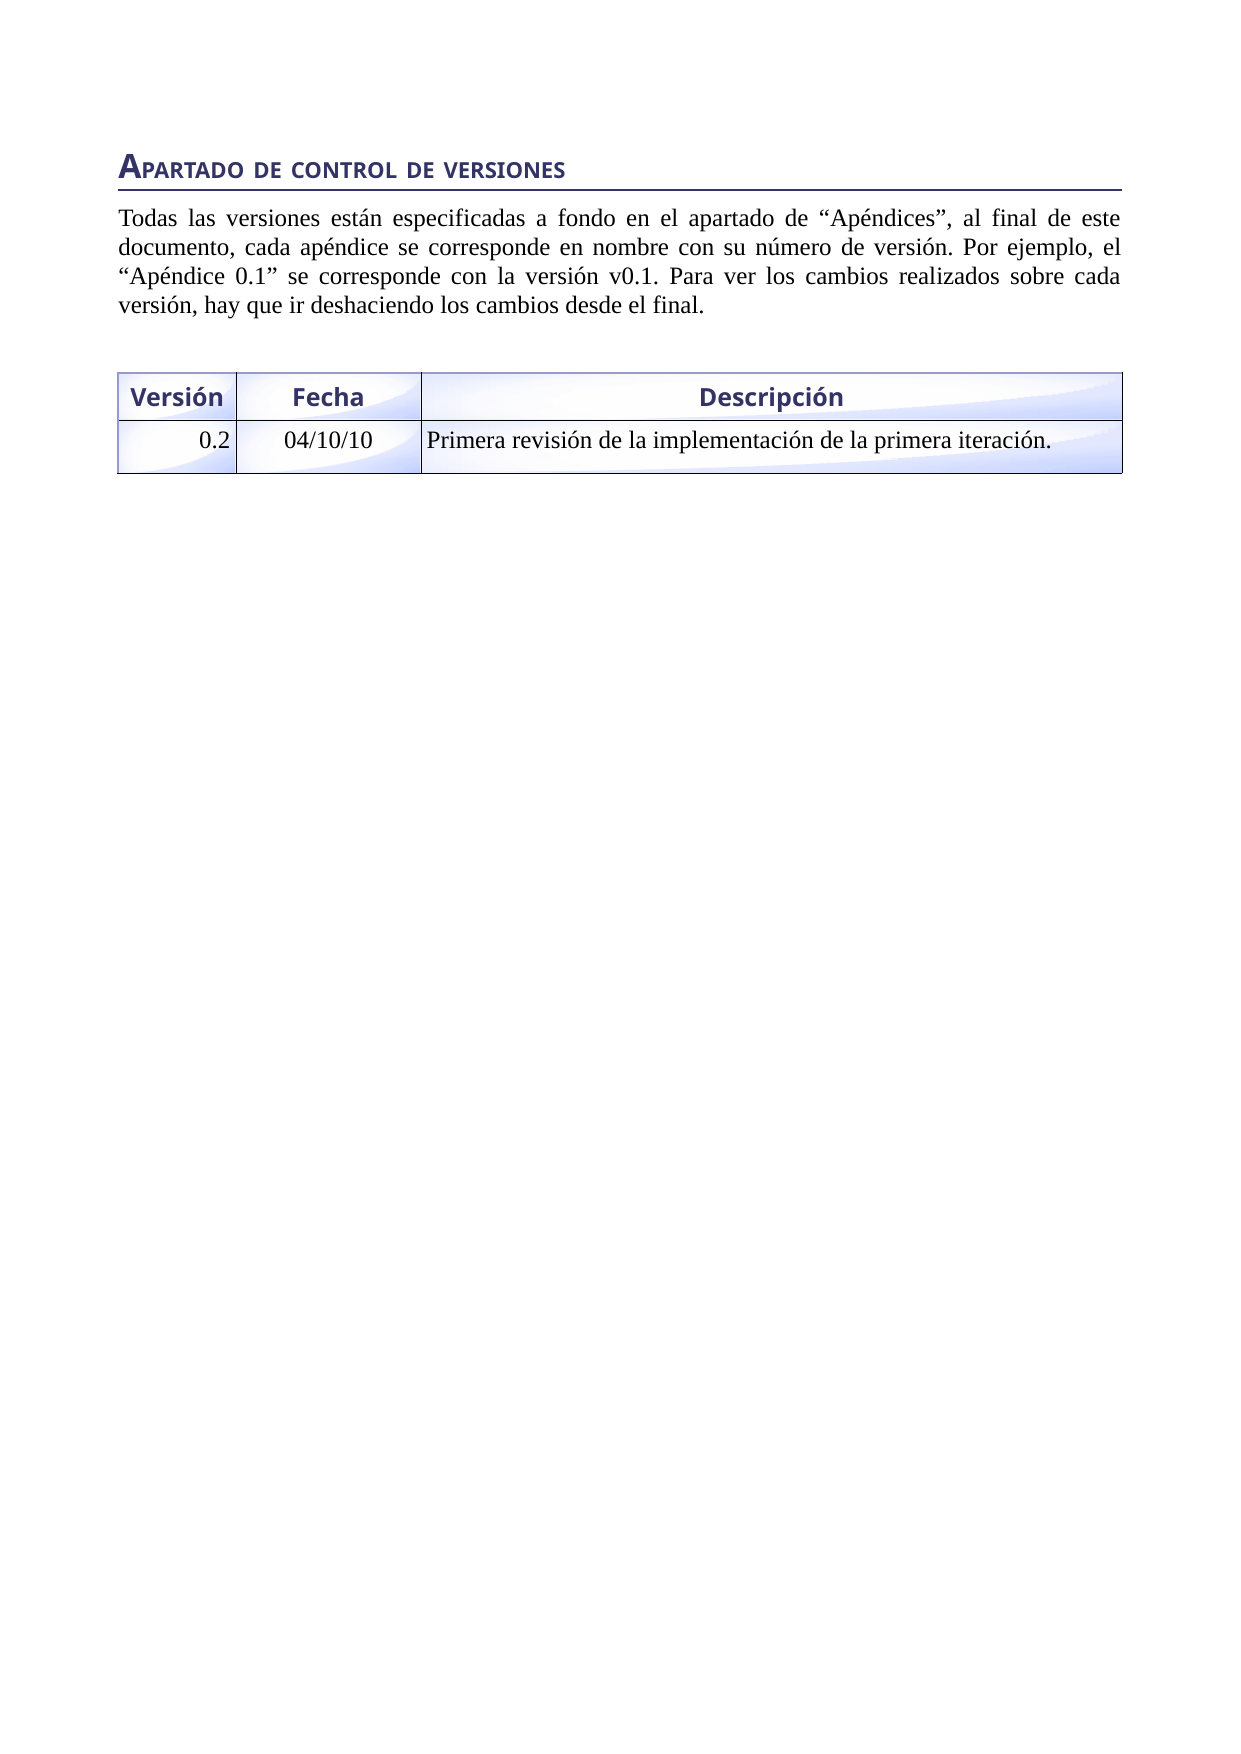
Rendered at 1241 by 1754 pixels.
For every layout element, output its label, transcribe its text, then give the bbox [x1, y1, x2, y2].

table_header Descripción [422, 374, 1122, 420]
table_header Versión [119, 374, 236, 420]
table_cell 10/04/10 [237, 421, 421, 473]
table_cell 0.2 [119, 421, 236, 473]
subtitle Apartado de control de versiones [118, 143, 1122, 189]
table_header Fecha [237, 374, 421, 420]
table_cell Primera revisión de la implementación de la primera iteración. [422, 421, 1122, 473]
text Todas las versiones están especificadas a fondo en el apartado de “Apéndices”, al final de este documento, cada apéndice se corresponde en nombre con su número de versión. Por ejemplo, el “Apéndice 0.1” se corresponde con la versión v0.1. Para ver los cambios realizados sobre cada versión, hay que ir deshaciendo los cambios desde el final. [118, 203, 1122, 318]
